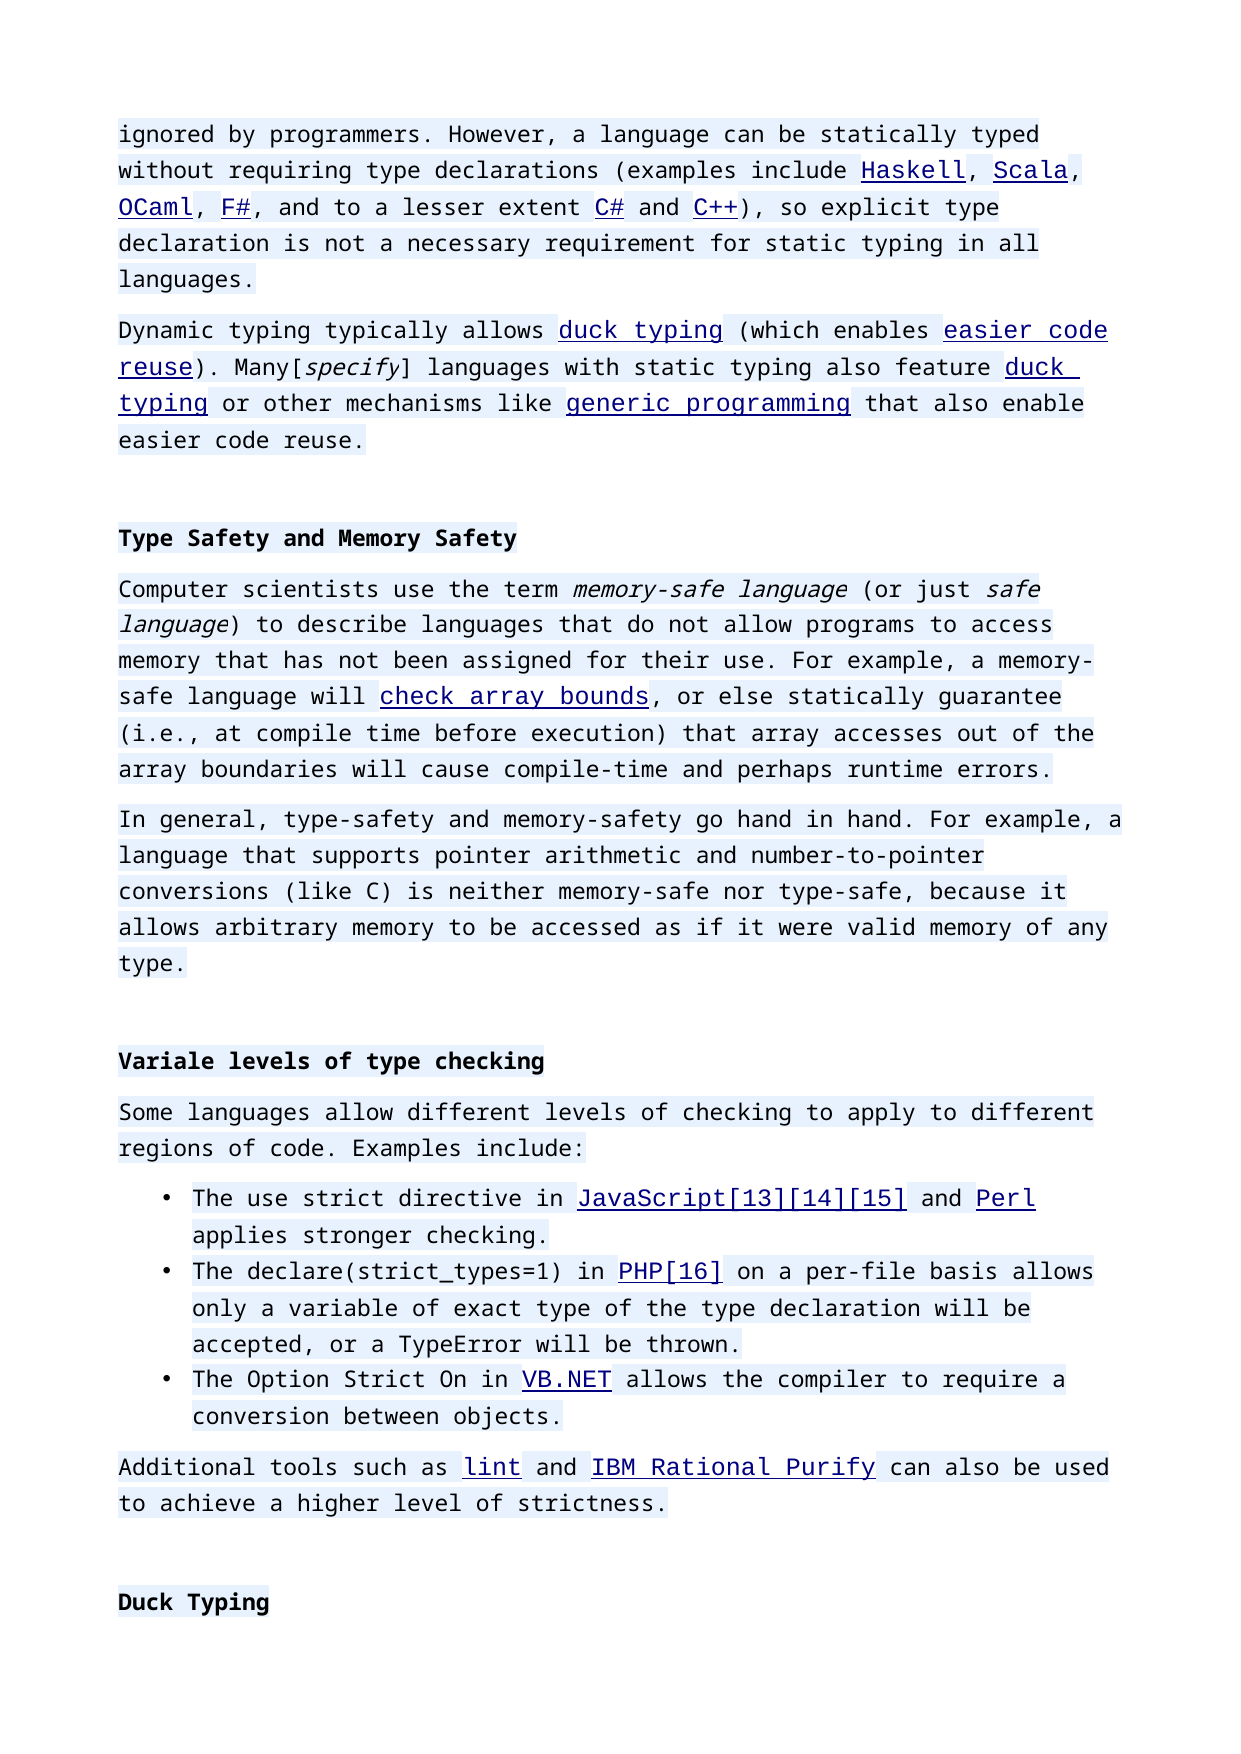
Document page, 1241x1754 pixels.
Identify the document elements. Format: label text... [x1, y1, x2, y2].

text Additional tools such as lint and IBM Rational Purify can also be used to achieve a higher level of strictness. [118, 1451, 1122, 1518]
list The use strict directive in JavaScript[13][14][15] and Perl applies stronger checking. [162, 1182, 1122, 1250]
list The declare(strict_types=1) in PHP[16] on a per-file basis allows only a variable of exact type of the type declaration will be accepted, or a TypeError will be thrown. [162, 1255, 1122, 1359]
text Computer scientists use the term memory-safe language (or just safe language) to describe languages that do not allow programs to access memory that has not been assigned for their use. For example, a memory-safe language will check array bounds, or else statically guarantee (i.e., at compile time before execution) that array accesses out of the array boundaries will cause compile-time and perhaps runtime errors. [118, 572, 1122, 784]
text Variale levels of type checking [118, 1045, 1122, 1077]
text Some languages allow different levels of checking to apply to different regions of code. Examples include: [118, 1096, 1122, 1163]
text Type Safety and Memory Safety [118, 522, 1122, 553]
text In general, type-safety and memory-safety go hand in hand. For example, a language that supports pointer arithmetic and number-to-pointer conversions (like C) is neither memory-safe nor type-safe, because it allows arbitrary memory to be accessed as if it were valid memory of any type. [118, 803, 1122, 978]
text ignored by programmers. However, a language can be statically typed without requiring type declarations (examples include Haskell, Scala, OCaml, F#, and to a lesser extent C# and C++), so explicit type declaration is not a necessary requirement for static typing in all languages. [118, 118, 1122, 294]
text Dynamic typing typically allows duck typing (which enables easier code reuse). Many[specify] languages with static typing also feature duck typing or other mechanisms like generic programming that also enable easier code reuse. [118, 314, 1122, 455]
list The Option Strict On in VB.NET allows the compiler to require a conversion between objects. [162, 1363, 1122, 1431]
text Duck Typing [118, 1585, 1122, 1617]
